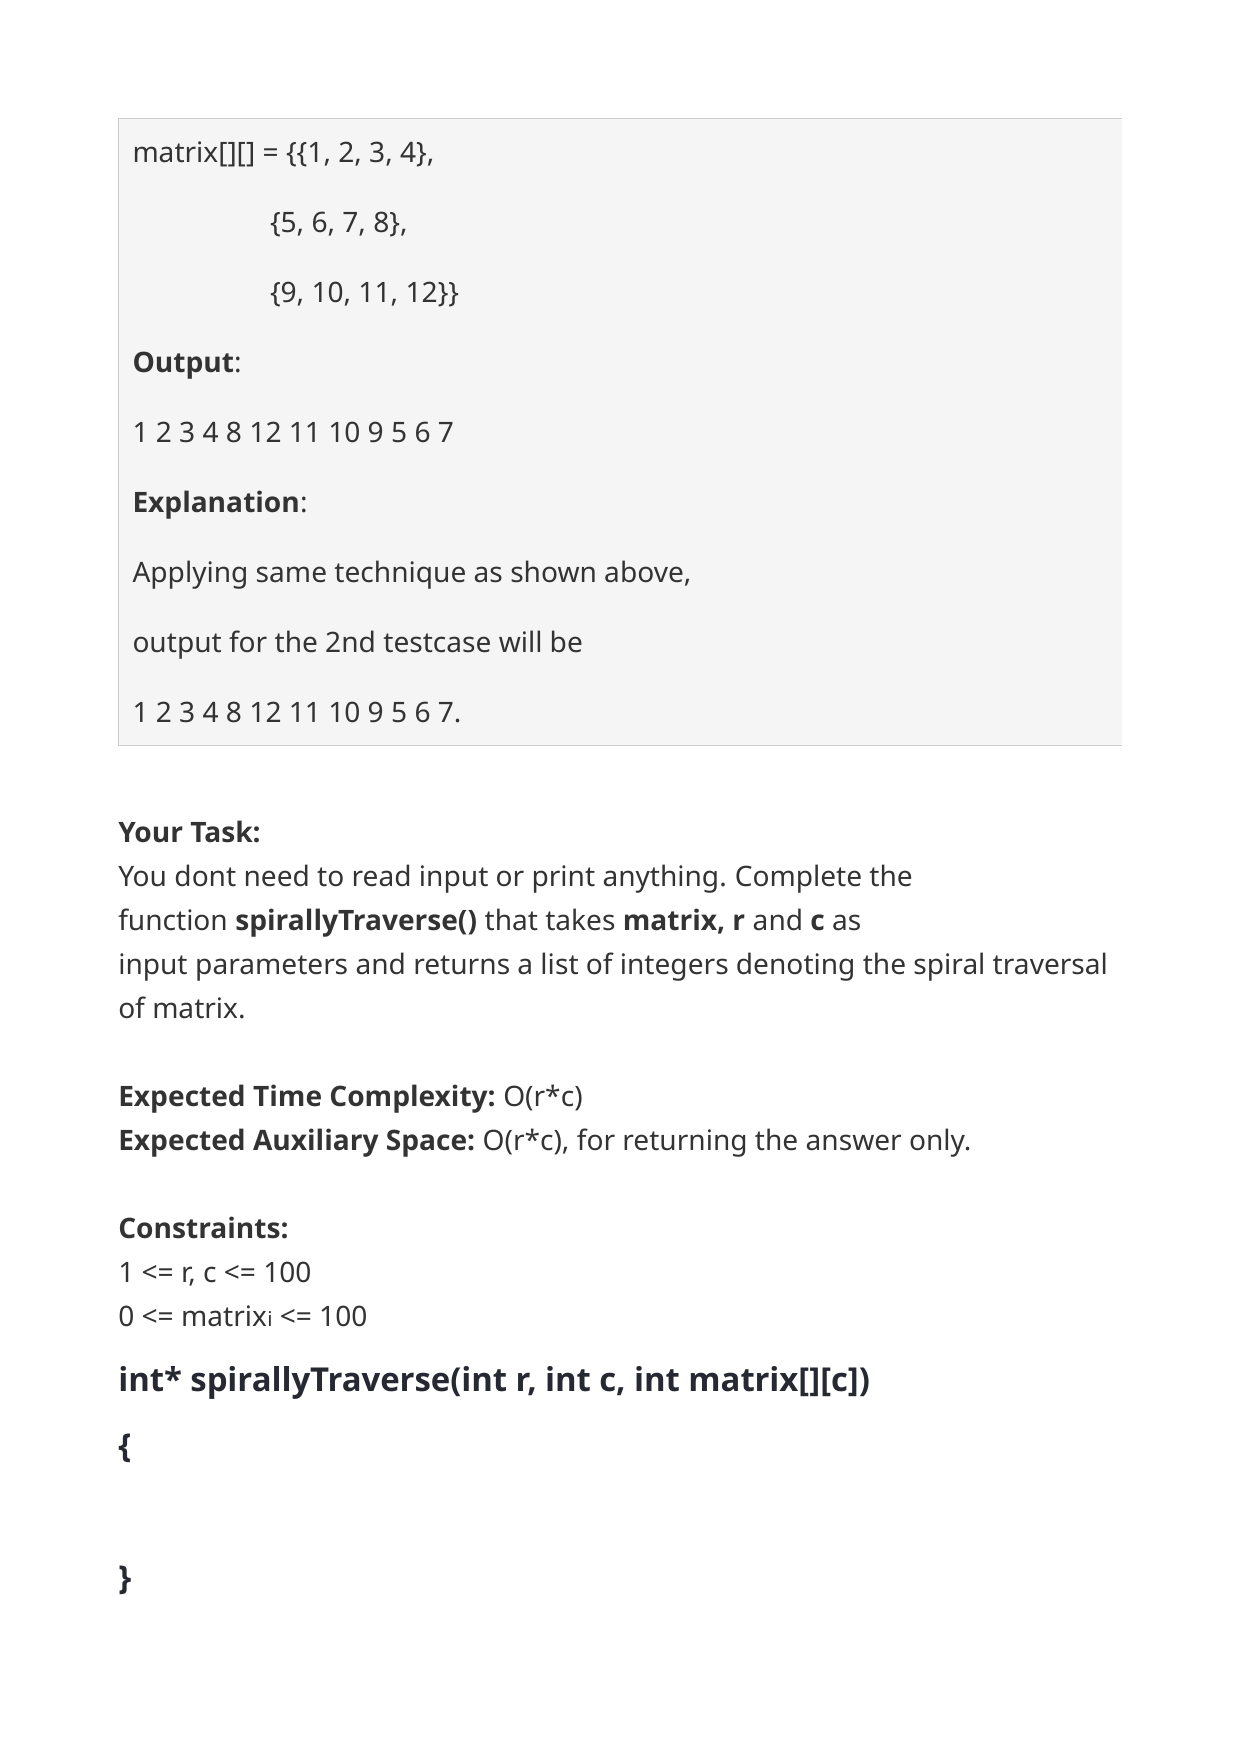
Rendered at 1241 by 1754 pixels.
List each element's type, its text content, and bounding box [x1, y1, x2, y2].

text {9, 10, 11, 12}} [119, 258, 1122, 311]
text matrix[][] = {{1, 2, 3, 4}, [119, 119, 1122, 171]
text 1 2 3 4 8 12 11 10 9 5 6 7. [119, 678, 1122, 745]
text output for the 2nd testcase will be [119, 608, 1122, 661]
text int* spirallyTraverse(int r, int c, int matrix[][c]) [118, 1356, 1122, 1401]
text Output: [119, 328, 1122, 381]
text Your Task: You dont need to read input or print anything. Complete the function spirallyTraverse() that takes matrix, r and c as input parameters and returns a list of integers denoting the spiral traversal of matrix. Expected Time Complexity: O(r*c) Expected Auxiliary Space: O(r*c), for returning the answer only. Constraints: 1 <= r, c <= 100 0 <= matrixi <= 100 [118, 776, 1122, 1335]
text 1 2 3 4 8 12 11 10 9 5 6 7 [119, 398, 1122, 451]
text } [118, 1554, 1122, 1599]
text { [118, 1422, 1122, 1467]
text Applying same technique as shown above, [119, 538, 1122, 591]
text Explanation: [119, 468, 1122, 521]
text {5, 6, 7, 8}, [119, 188, 1122, 241]
